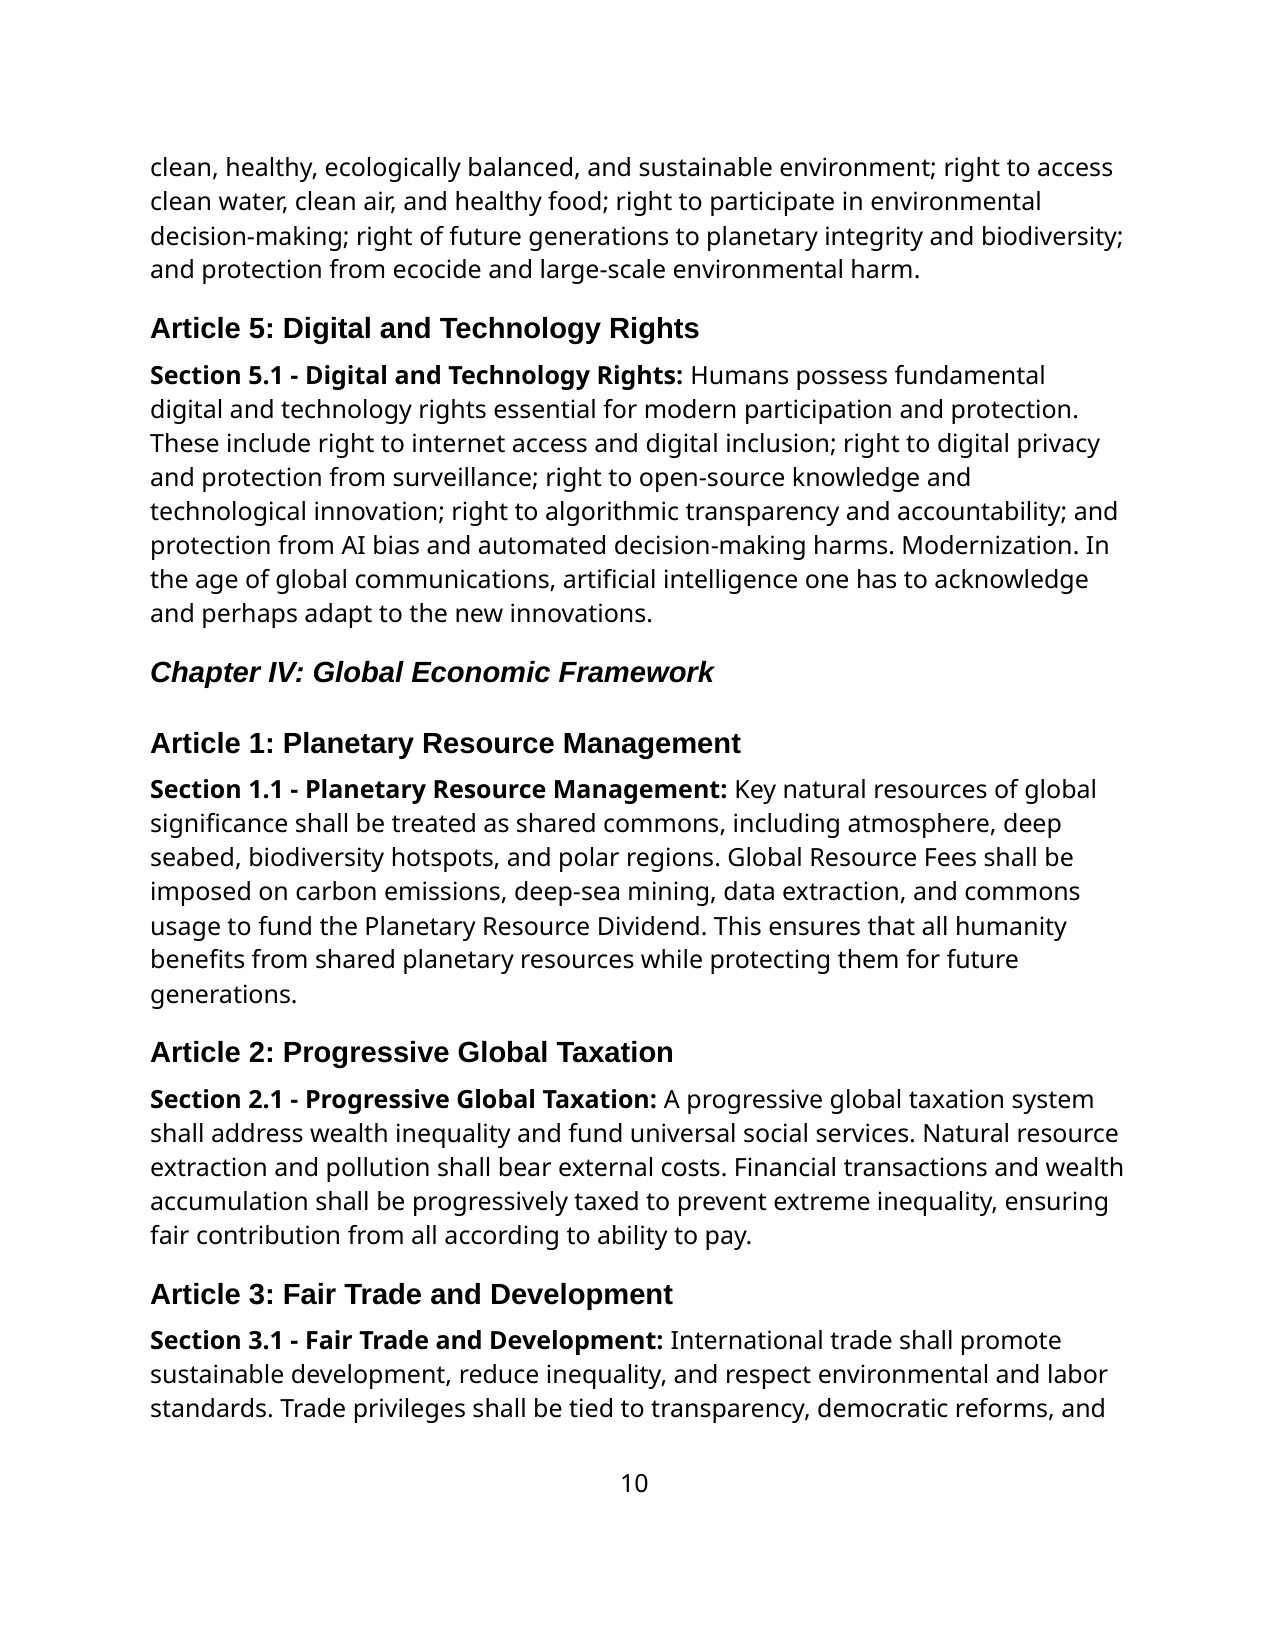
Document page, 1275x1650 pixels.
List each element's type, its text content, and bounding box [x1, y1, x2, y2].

subtitle Chapter IV: Global Economic Framework [150, 655, 1125, 688]
text Section 2.1 - Progressive Global Taxation: A progressive global taxation system shall address wealth inequality and fund universal social services. Natural resource extraction and pollution shall bear external costs. Financial transactions and wealth accumulation shall be progressively taxed to prevent extreme inequality, ensuring fair contribution from all according to ability to pay. [150, 1081, 1125, 1252]
subtitle Article 2: Progressive Global Taxation [150, 1035, 1125, 1069]
text Section 5.1 - Digital and Technology Rights: Humans possess fundamental digital and technology rights essential for modern participation and protection. These include right to internet access and digital inclusion; right to digital privacy and protection from surveillance; right to open-source knowledge and technological innovation; right to algorithmic transparency and accountability; and protection from AI bias and automated decision-making harms. Modernization. In the age of global communications, artificial intelligence one has to acknowledge and perhaps adapt to the new innovations. [150, 357, 1125, 630]
subtitle Article 3: Fair Trade and Development [150, 1277, 1125, 1310]
subtitle Article 5: Digital and Technology Rights [150, 311, 1125, 345]
text Section 1.1 - Planetary Resource Management: Key natural resources of global significance shall be treated as shared commons, including atmosphere, deep seabed, biodiversity hotspots, and polar regions. Global Resource Fees shall be imposed on carbon emissions, deep-sea mining, data extraction, and commons usage to fund the Planetary Resource Dividend. This ensures that all humanity benefits from shared planetary resources while protecting them for future generations. [150, 772, 1125, 1010]
text clean, healthy, ecologically balanced, and sustainable environment; right to access clean water, clean air, and healthy food; right to participate in environmental decision-making; right of future generations to planetary integrity and biodiversity; and protection from ecocide and large-scale environmental harm. [150, 150, 1125, 286]
text Section 3.1 - Fair Trade and Development: International trade shall promote sustainable development, reduce inequality, and respect environmental and labor standards. Trade privileges shall be tied to transparency, democratic reforms, and [150, 1323, 1125, 1425]
subtitle Article 1: Planetary Resource Management [150, 726, 1125, 759]
